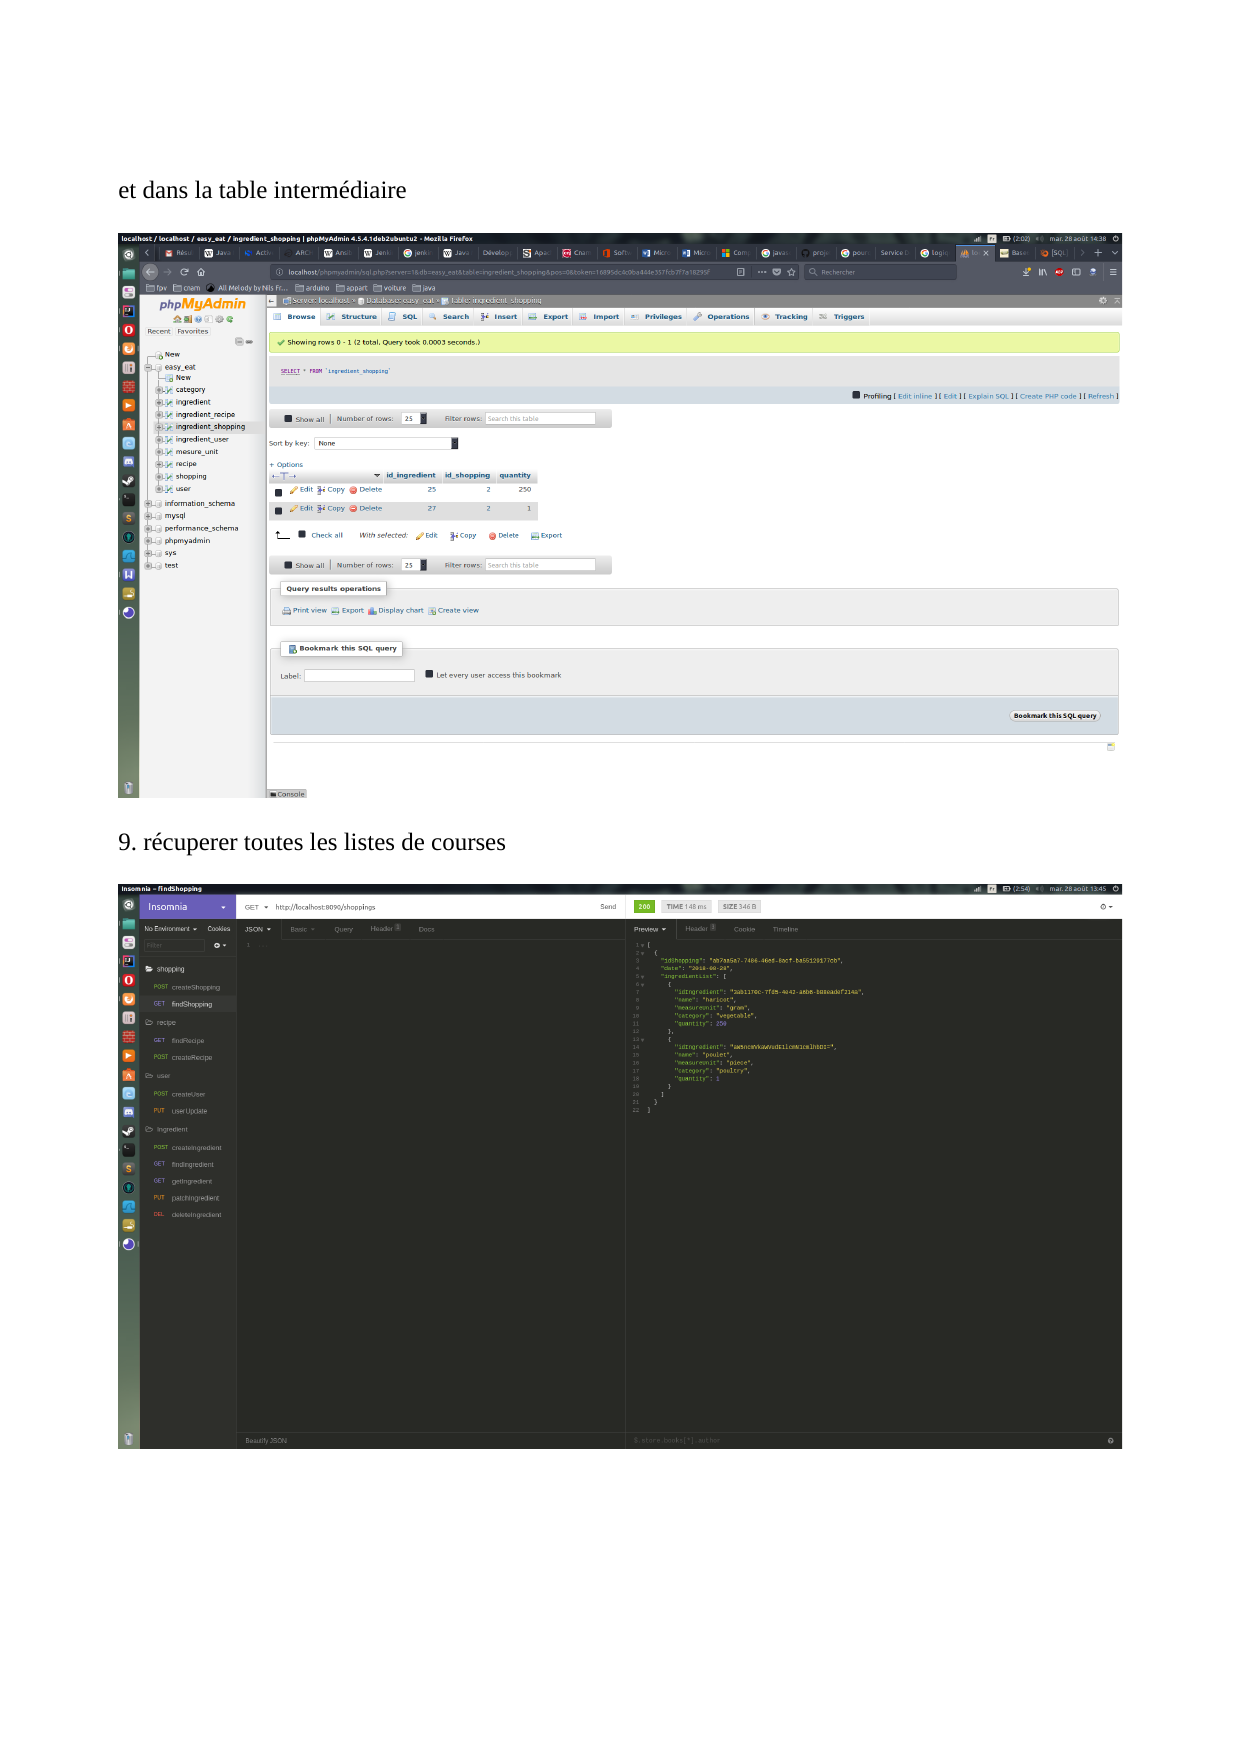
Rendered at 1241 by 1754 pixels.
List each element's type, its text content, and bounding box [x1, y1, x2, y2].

text et dans la table intermédiaire [118, 176, 1122, 204]
picture [118, 233, 1123, 798]
picture [118, 884, 1123, 1449]
text 9. récuperer toutes les listes de courses [118, 827, 1122, 855]
